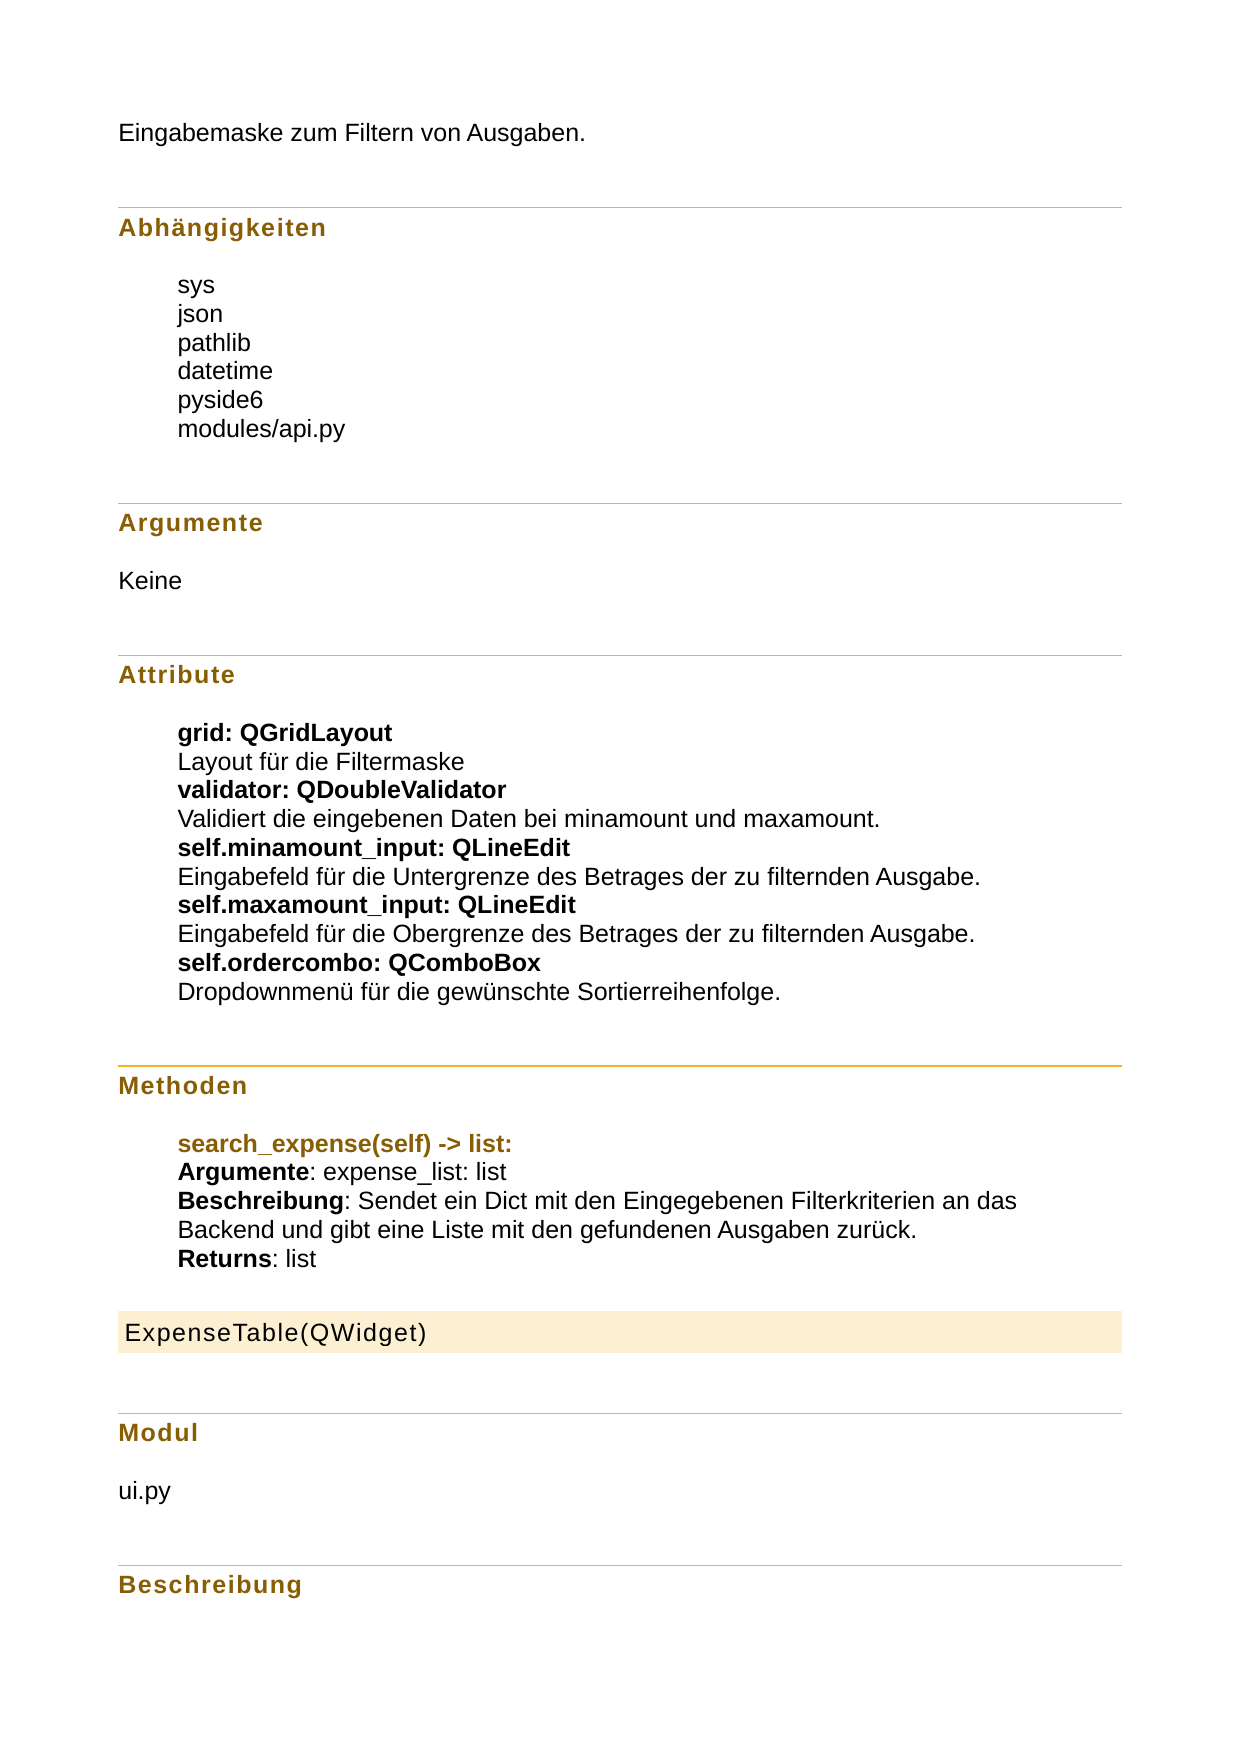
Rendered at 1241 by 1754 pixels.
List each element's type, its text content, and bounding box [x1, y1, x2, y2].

list json [177, 299, 1122, 328]
list Dropdownmenü für die gewünschte Sortierreihenfolge. [177, 977, 1122, 1005]
subtitle Attribute [118, 656, 1122, 689]
list Returns: list [177, 1243, 1122, 1272]
text Keine [118, 566, 1122, 594]
list Validiert die eingebenen Daten bei minamount und maxamount. [177, 804, 1122, 833]
text Eingabemaske zum Filtern von Ausgaben. [118, 118, 1122, 147]
list self.maxamount_input: QLineEdit [177, 890, 1122, 919]
list sys [177, 270, 1122, 299]
list self.ordercombo: QComboBox [177, 948, 1122, 977]
list search_expense(self) -> list: [177, 1128, 1122, 1157]
list Beschreibung: Sendet ein Dict mit den Eingegebenen Filterkriterien an das Backend und gibt eine Liste mit den gefundenen Ausgaben zurück. [177, 1186, 1122, 1243]
subtitle Argumente [118, 504, 1122, 537]
list pathlib [177, 328, 1122, 356]
subtitle Modul [118, 1414, 1122, 1447]
subtitle Beschreibung [118, 1566, 1122, 1599]
list Eingabefeld für die Obergrenze des Betrages der zu filternden Ausgabe. [177, 919, 1122, 948]
list datetime [177, 356, 1122, 385]
list Eingabefeld für die Untergrenze des Betrages der zu filternden Ausgabe. [177, 862, 1122, 890]
list validator: QDoubleValidator [177, 775, 1122, 804]
text ui.py [118, 1476, 1122, 1505]
list self.minamount_input: QLineEdit [177, 833, 1122, 862]
list Argumente: expense_list: list [177, 1157, 1122, 1186]
list grid: QGridLayout [177, 718, 1122, 747]
subtitle Methoden [118, 1067, 1122, 1100]
list pyside6 [177, 385, 1122, 414]
subtitle ExpenseTable(QWidget) [124, 1318, 1116, 1346]
list modules/api.py [177, 414, 1122, 443]
list Layout für die Filtermaske [177, 747, 1122, 775]
subtitle Abhängigkeiten [118, 208, 1122, 241]
